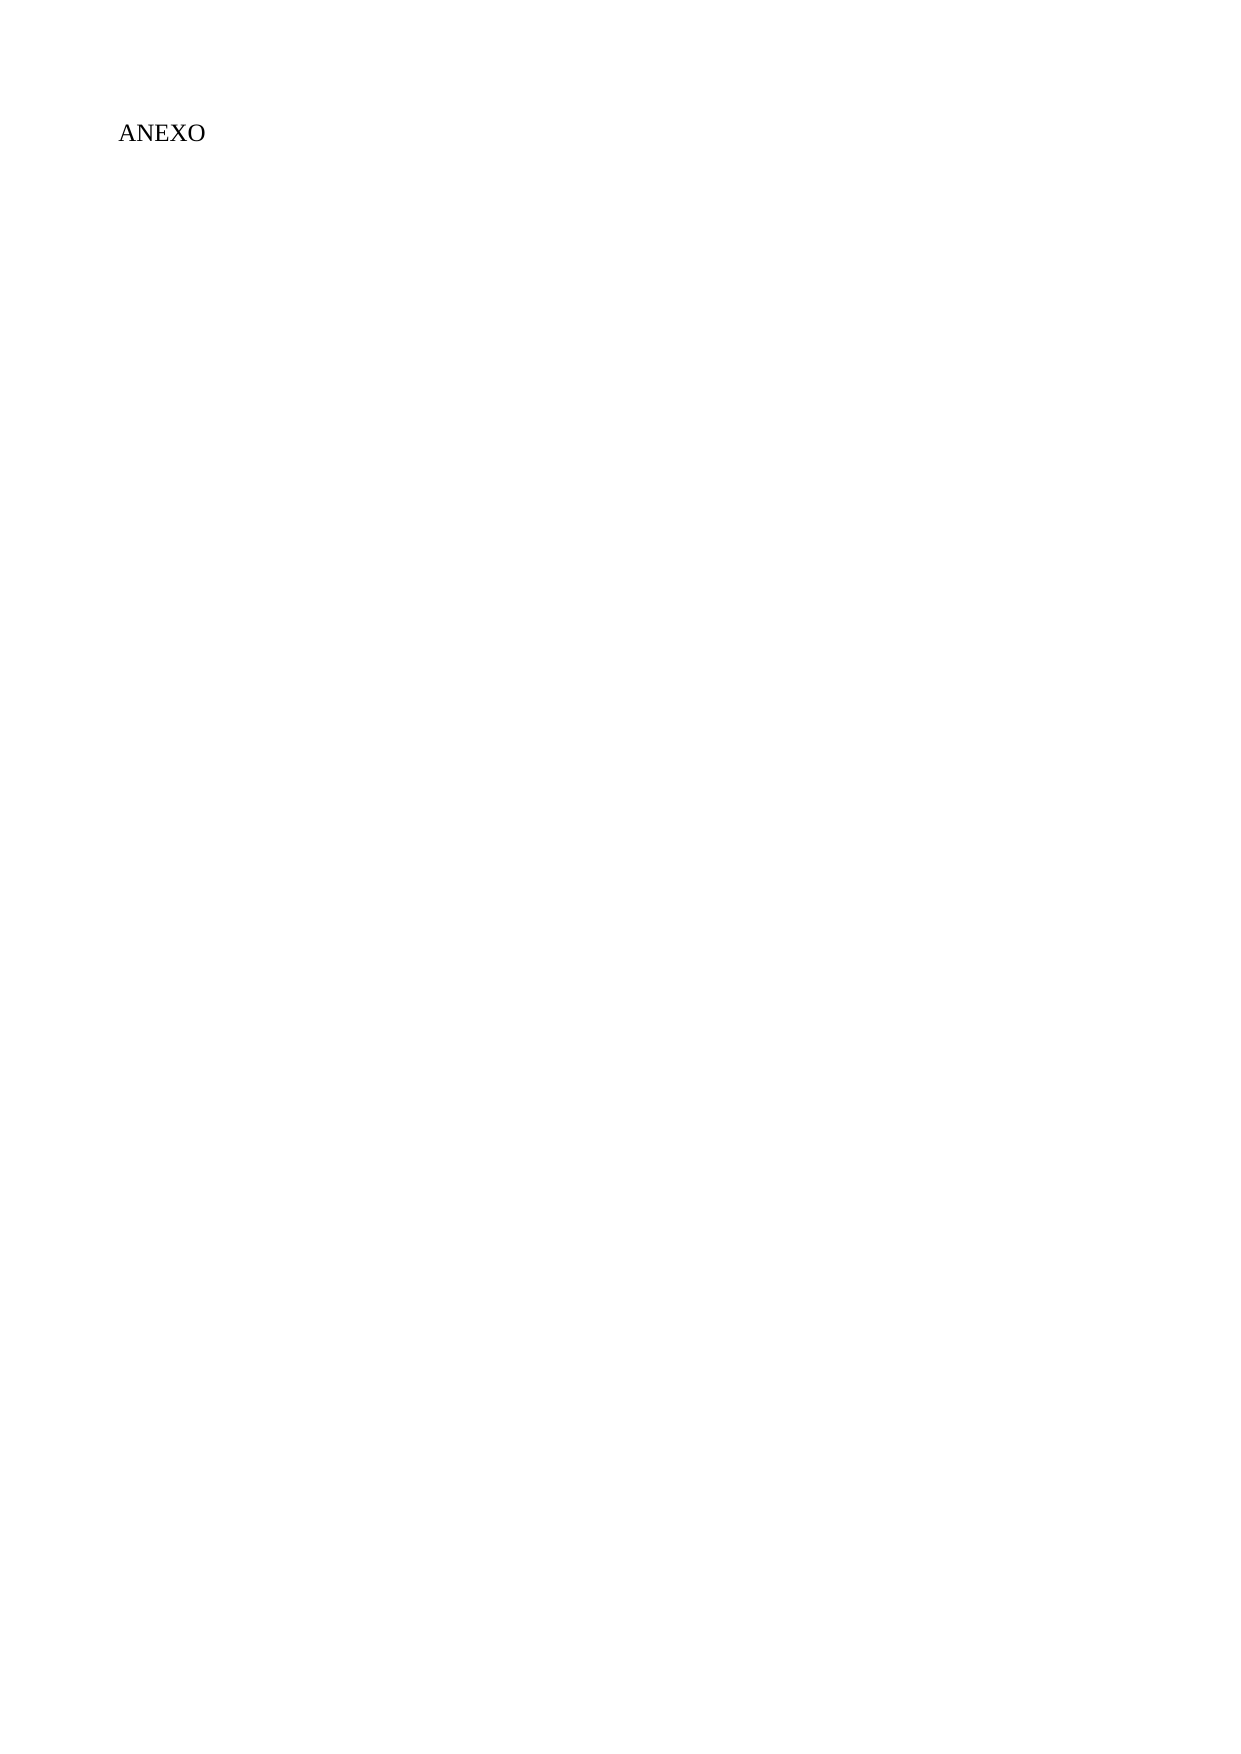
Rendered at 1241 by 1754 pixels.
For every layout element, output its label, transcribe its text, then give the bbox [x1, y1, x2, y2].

text ANEXO [118, 118, 1122, 147]
